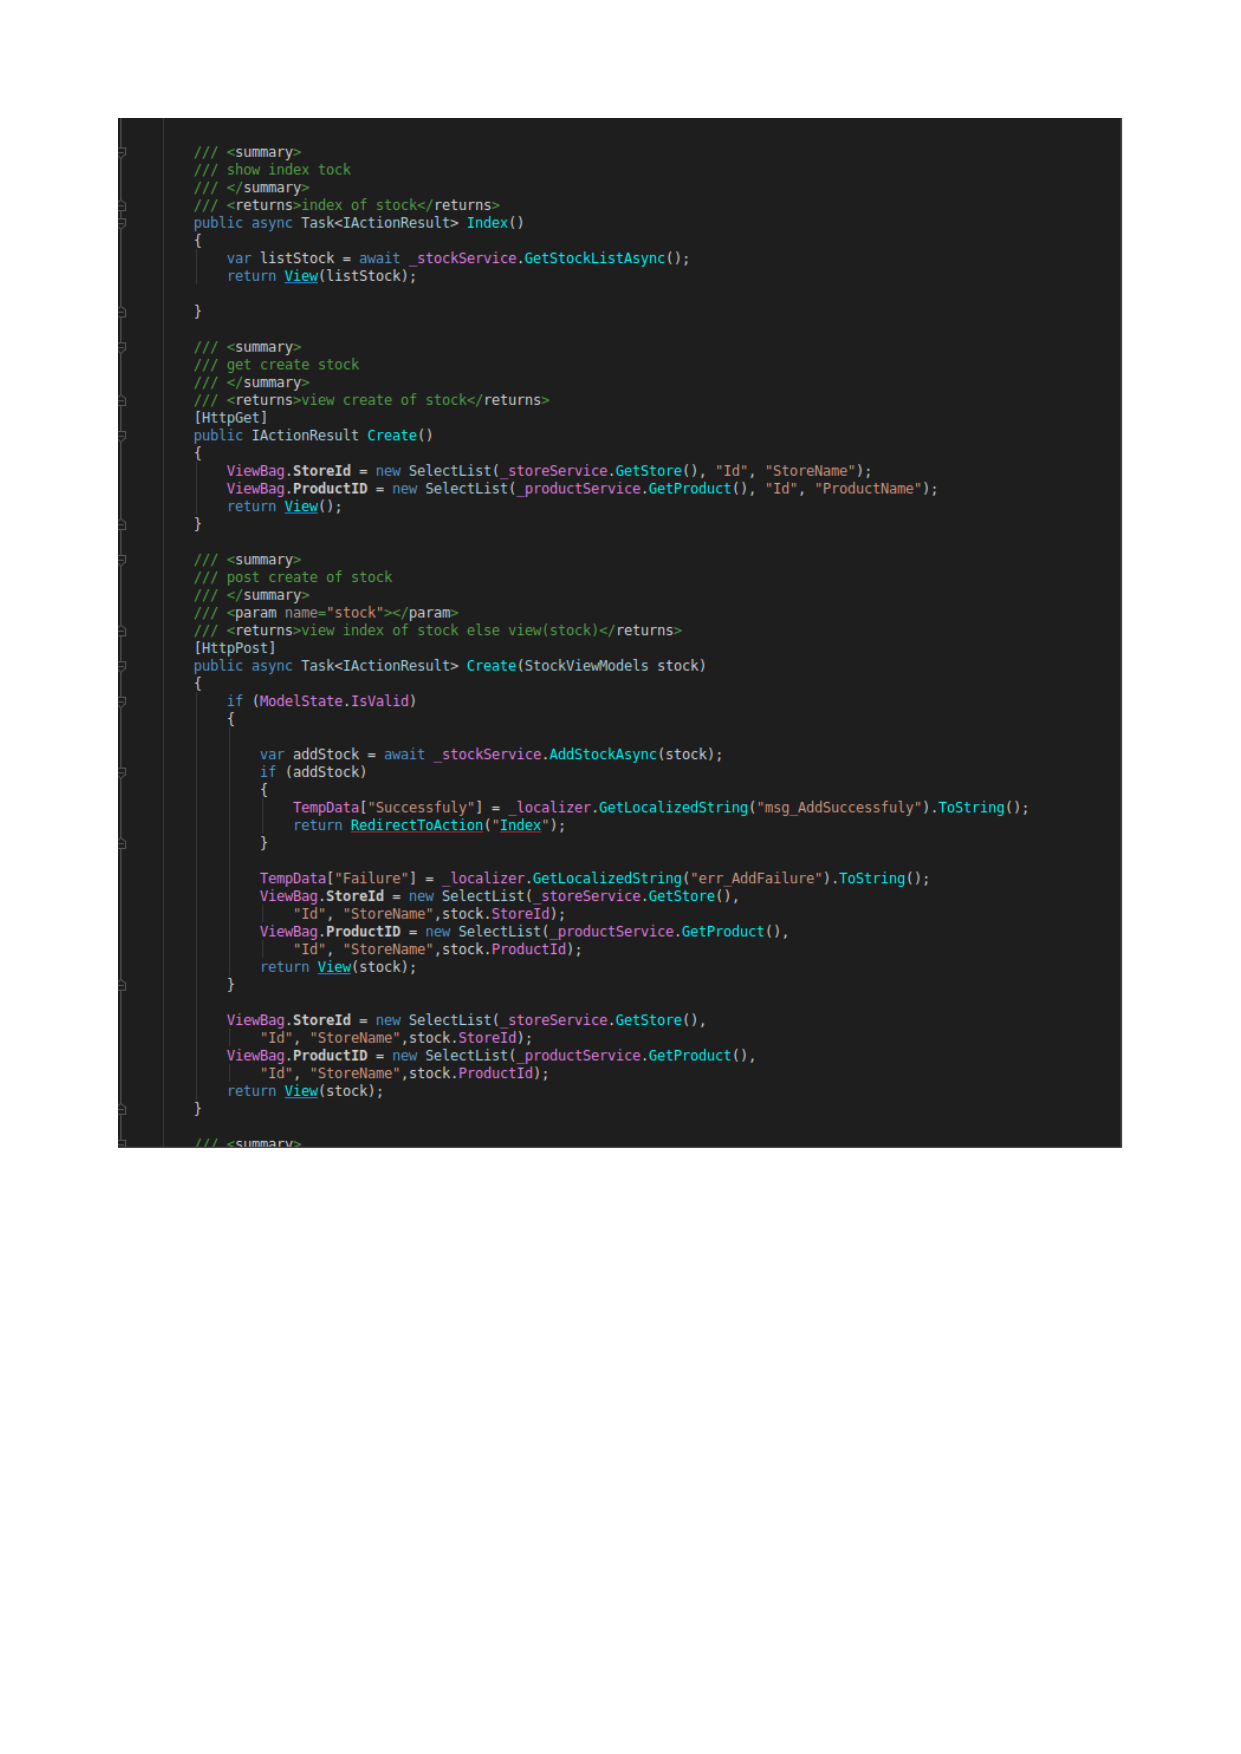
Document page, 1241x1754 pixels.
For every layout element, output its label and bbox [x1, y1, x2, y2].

picture [118, 118, 1123, 1148]
